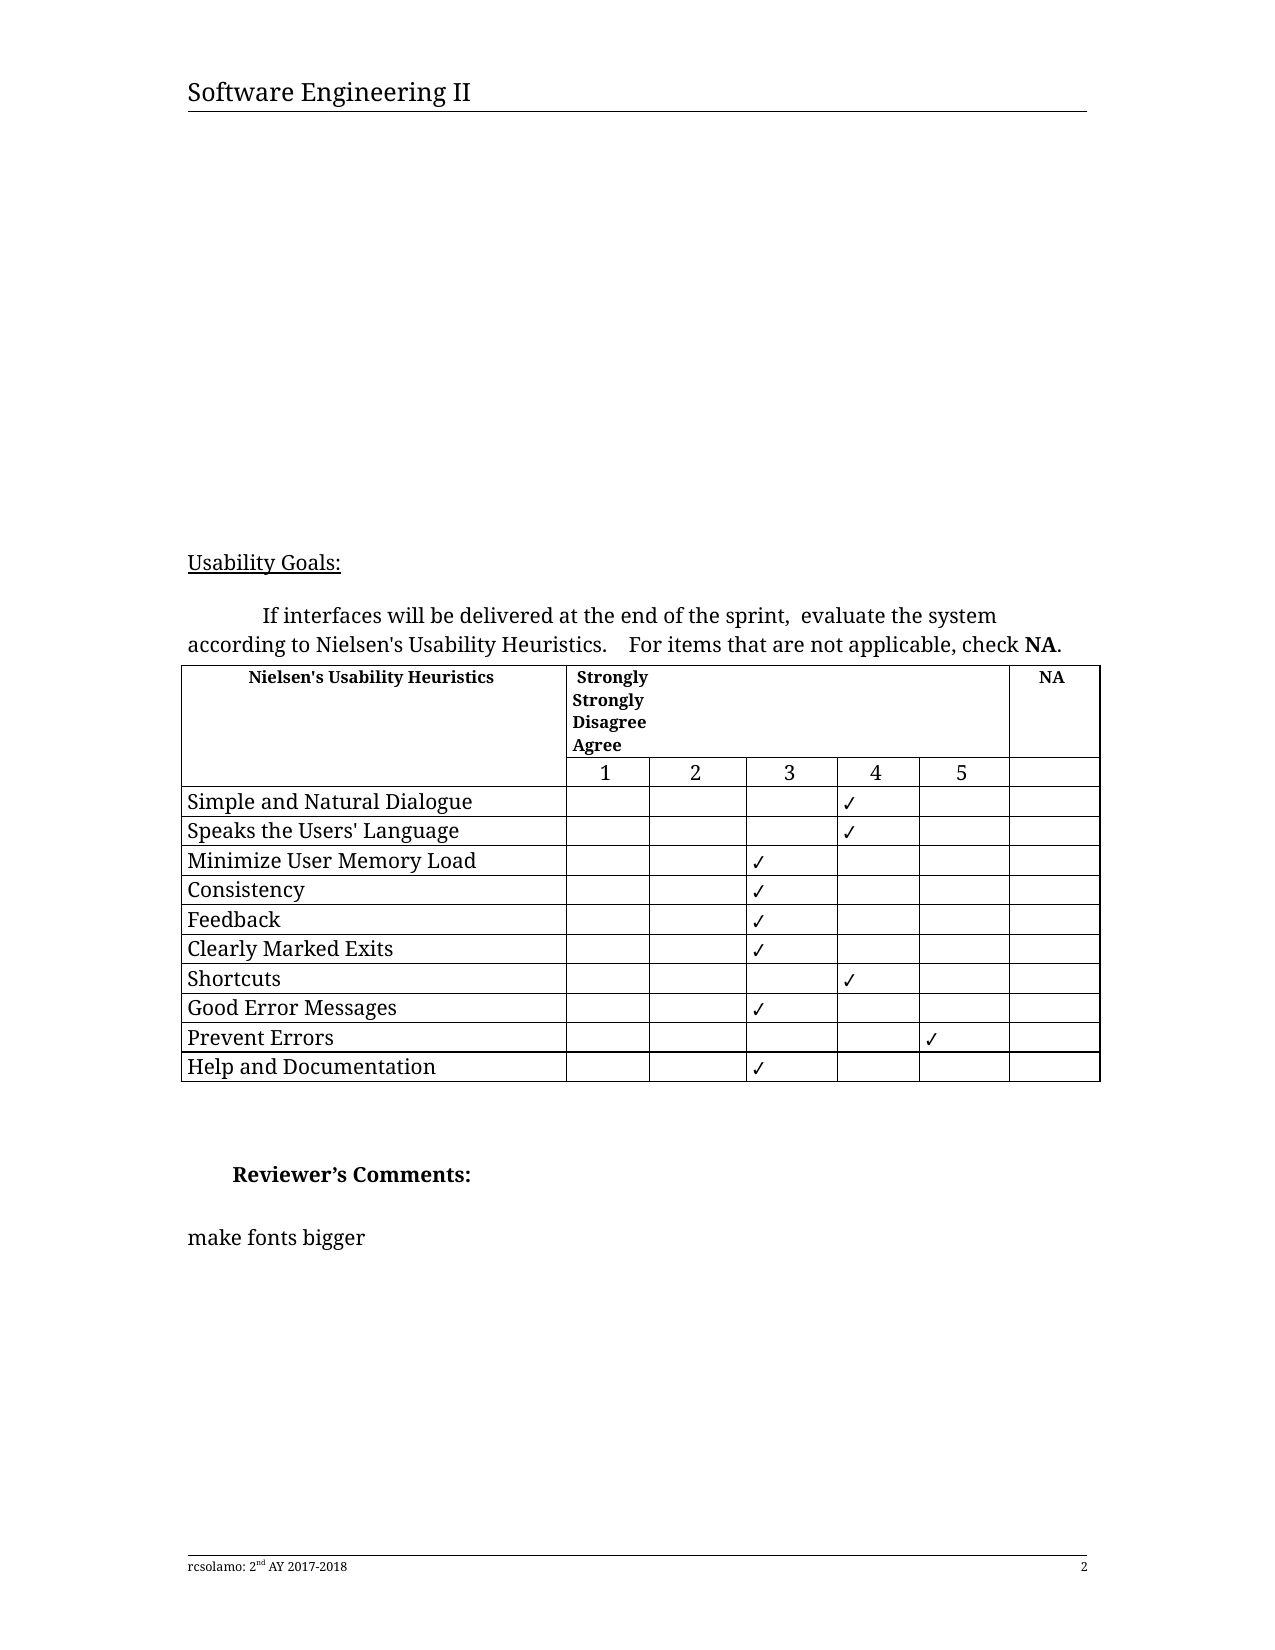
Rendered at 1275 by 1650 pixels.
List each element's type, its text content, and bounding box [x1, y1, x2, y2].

table_cell [567, 994, 649, 1022]
table_cell Shortcuts [182, 964, 566, 992]
table_cell [567, 846, 649, 874]
table_cell [650, 964, 746, 992]
table_cell [567, 964, 649, 992]
table_cell [567, 817, 649, 845]
table_cell [920, 964, 1009, 992]
table_cell 2 [650, 758, 746, 786]
table_cell Speaks the Users' Language [182, 817, 566, 845]
table_cell 4 [838, 758, 919, 786]
table_cell [650, 994, 746, 1022]
table_cell [920, 935, 1009, 963]
table_cell [567, 905, 649, 933]
table_cell [920, 787, 1009, 816]
text make fonts bigger [187, 1223, 1087, 1252]
table_cell [567, 876, 649, 904]
table_header Strongly Strongly Disagree Agree [567, 666, 1009, 757]
table_cell [1010, 846, 1099, 874]
table_cell Help and Documentation [182, 1053, 566, 1081]
table_cell ✔ [920, 1023, 1009, 1051]
table_cell [567, 935, 649, 963]
table_cell [1010, 758, 1099, 786]
text Usability Goals: [187, 548, 1087, 577]
table_cell [747, 817, 837, 845]
table_cell [838, 994, 919, 1022]
table_cell ✔ [747, 1053, 837, 1081]
table_cell ✔ [747, 846, 837, 874]
table_cell [650, 787, 746, 816]
table_cell ✔ [838, 817, 919, 845]
table_cell [838, 876, 919, 904]
table_cell [650, 1023, 746, 1051]
table_cell 5 [920, 758, 1009, 786]
table_cell [650, 817, 746, 845]
table_cell ✔ [747, 935, 837, 963]
table_header Nielsen's Usability Heuristics [182, 666, 566, 786]
table_cell ✔ [747, 876, 837, 904]
table_cell [920, 994, 1009, 1022]
table_cell [650, 935, 746, 963]
table_cell [1010, 964, 1099, 992]
table_cell [650, 876, 746, 904]
table_cell [1010, 905, 1099, 933]
table_cell Simple and Natural Dialogue [182, 787, 566, 816]
table_cell Good Error Messages [182, 994, 566, 1022]
table_cell [1010, 876, 1099, 904]
table_cell [650, 905, 746, 933]
subtitle If interfaces will be delivered at the end of the sprint, evaluate the system according to Nielsen's Usability Heuristics. For items that are not applicable, check NA. [187, 602, 1087, 658]
table_cell [567, 787, 649, 816]
table_cell [838, 846, 919, 874]
table_cell [747, 964, 837, 992]
table_cell ✔ [838, 787, 919, 816]
table_cell Prevent Errors [182, 1023, 566, 1051]
table_cell ✔ [747, 994, 837, 1022]
table_cell [1010, 994, 1099, 1022]
table_cell 1 [567, 758, 649, 786]
table_cell Clearly Marked Exits [182, 935, 566, 963]
table_cell [650, 1053, 746, 1081]
table_cell [838, 905, 919, 933]
table_cell [567, 1023, 649, 1051]
table_header NA [1010, 666, 1099, 757]
table_cell [920, 817, 1009, 845]
table_cell [1010, 787, 1099, 816]
table_cell [920, 905, 1009, 933]
table_cell [920, 846, 1009, 874]
table_cell [1010, 817, 1099, 845]
table_cell [838, 1053, 919, 1081]
table_cell [920, 1053, 1009, 1081]
table_cell ✔ [747, 905, 837, 933]
table_cell [1010, 1023, 1099, 1051]
table_cell [747, 1023, 837, 1051]
table_cell Feedback [182, 905, 566, 933]
table_cell Consistency [182, 876, 566, 904]
table_cell 3 [747, 758, 837, 786]
table_cell [838, 1023, 919, 1051]
table_cell [567, 1053, 649, 1081]
table_cell [838, 935, 919, 963]
table_cell [747, 787, 837, 816]
table_cell ✔ [838, 964, 919, 992]
table_cell [920, 876, 1009, 904]
table_cell Minimize User Memory Load [182, 846, 566, 874]
table_cell [650, 846, 746, 874]
table_cell [1010, 935, 1099, 963]
subtitle Reviewer’s Comments: [187, 1160, 1087, 1217]
table_cell [1010, 1053, 1099, 1081]
